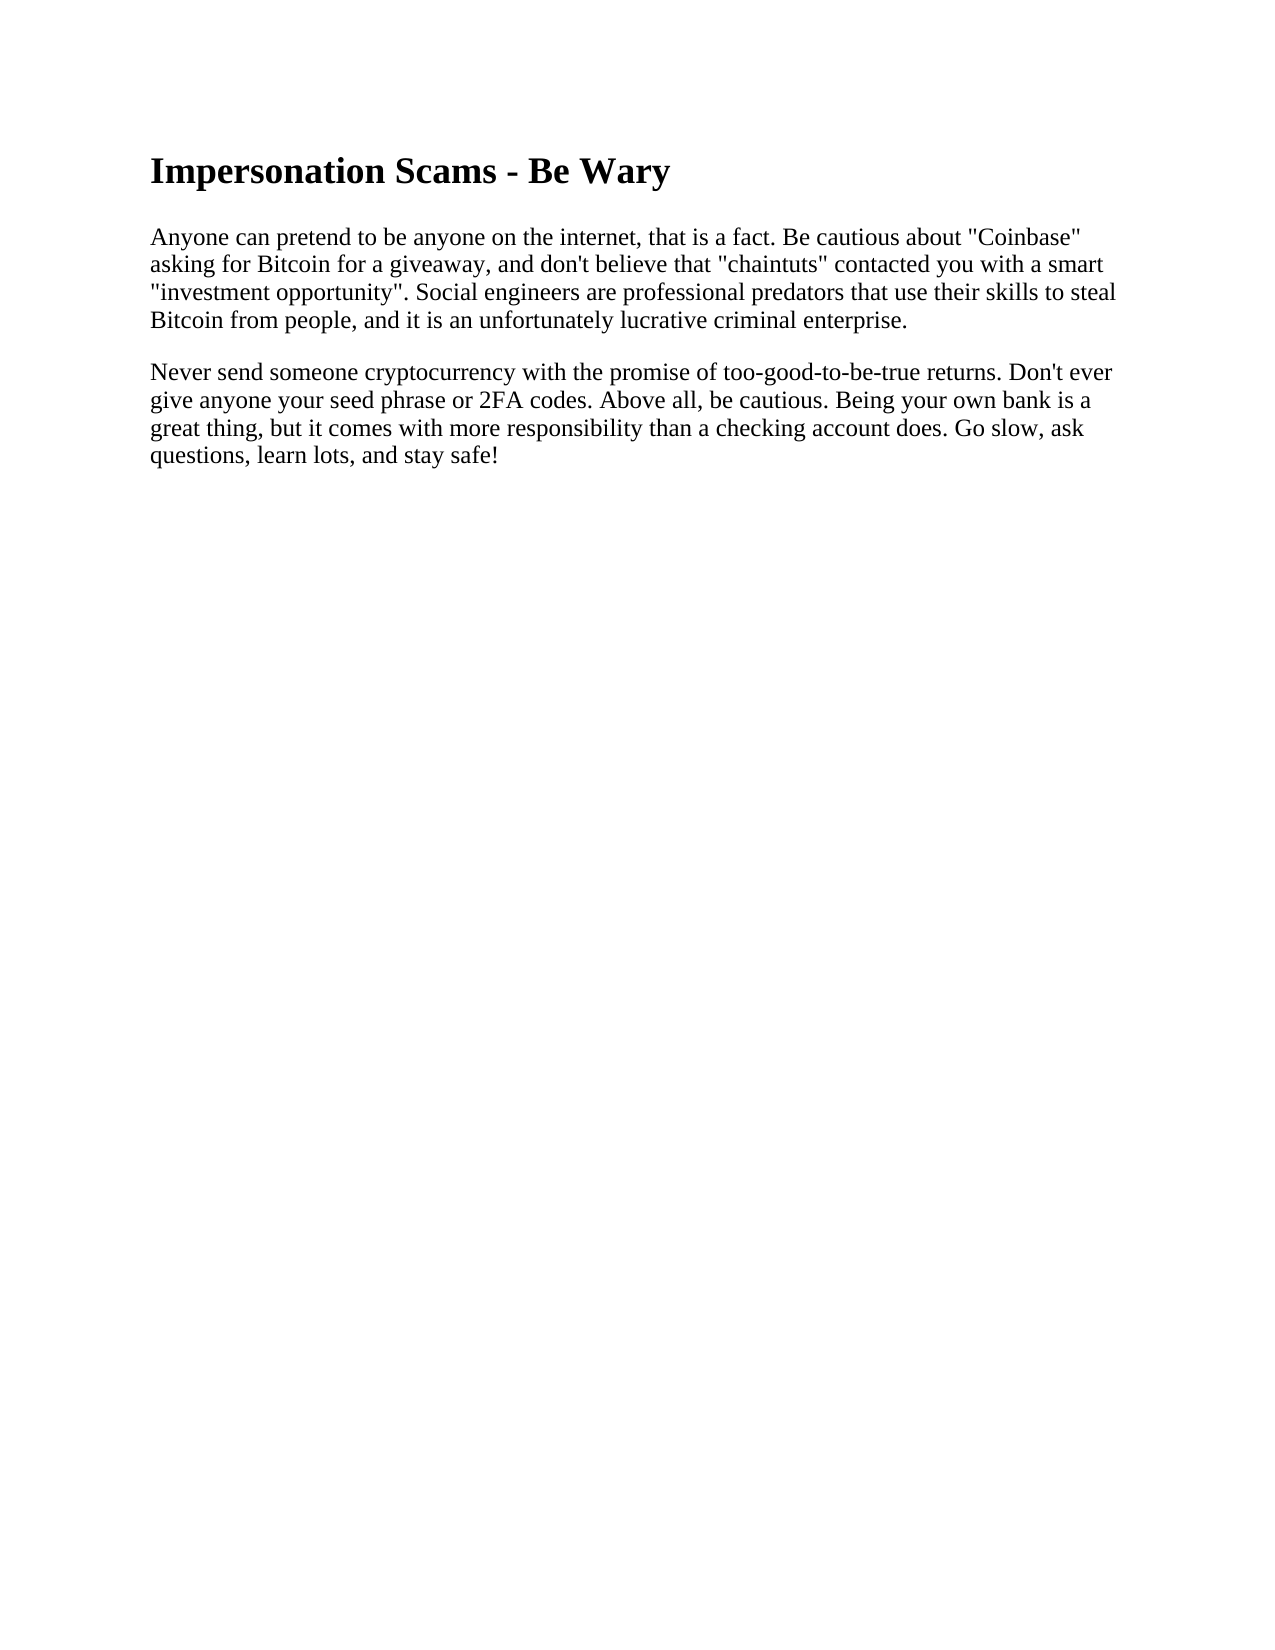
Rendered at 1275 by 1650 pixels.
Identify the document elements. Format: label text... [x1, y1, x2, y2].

text Never send someone cryptocurrency with the promise of too-good-to-be-true returns. Don't ever give anyone your seed phrase or 2FA codes. Above all, be cautious. Being your own bank is a great thing, but it comes with more responsibility than a checking account does. Go slow, ask questions, learn lots, and stay safe! [150, 358, 1125, 469]
subtitle Impersonation Scams - Be Wary [150, 150, 1125, 192]
text Anyone can pretend to be anyone on the internet, that is a fact. Be cautious about "Coinbase" asking for Bitcoin for a giveaway, and don't believe that "chaintuts" contacted you with a smart "investment opportunity". Social engineers are professional predators that use their skills to steal Bitcoin from people, and it is an unfortunately lucrative criminal enterprise. [150, 223, 1125, 333]
